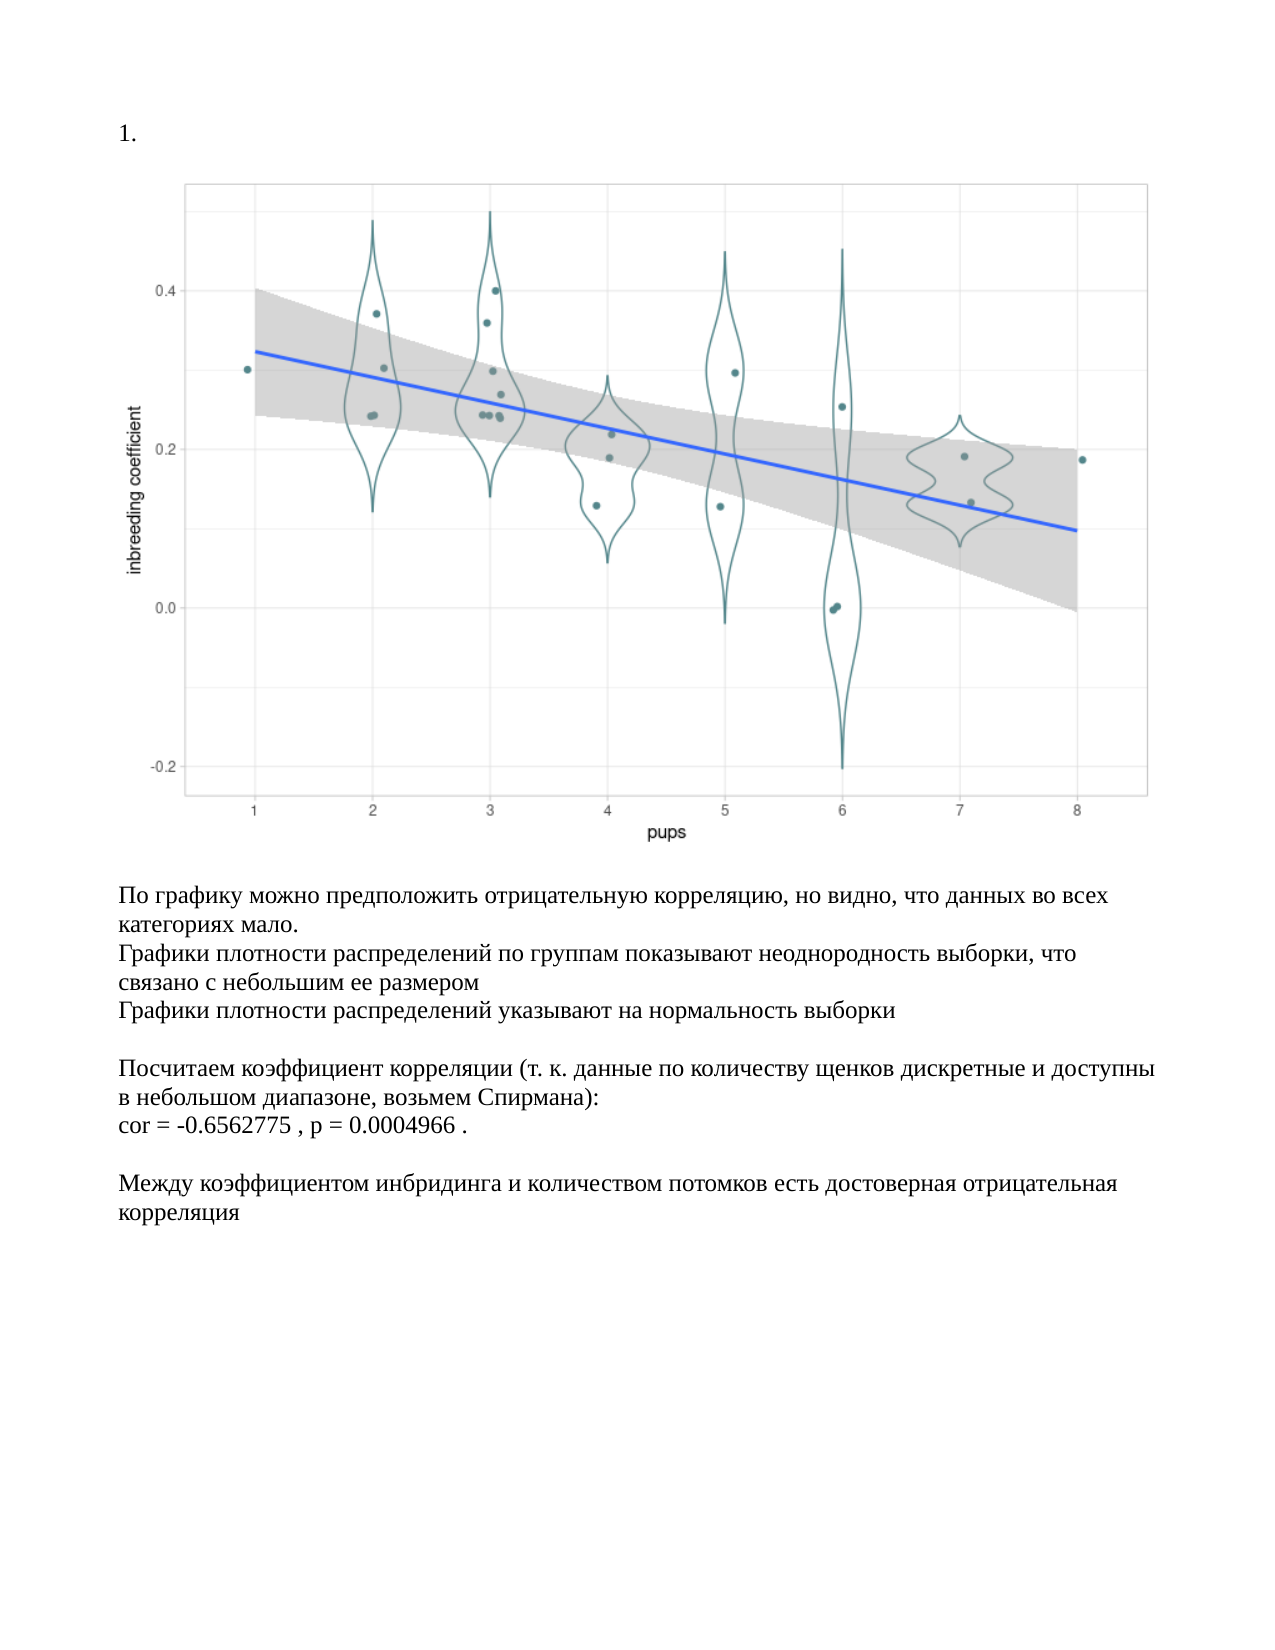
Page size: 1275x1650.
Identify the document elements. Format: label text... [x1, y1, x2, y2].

text Графики плотности распределений указывают на нормальность выборки [118, 996, 1157, 1024]
text cor = -0.6562775 , p = 0.0004966 . [118, 1111, 1157, 1139]
text По графику можно предположить отрицательную корреляцию, но видно, что данных во всех категориях мало. [118, 881, 1157, 938]
text Посчитаем коэффициент корреляции (т. к. данные по количеству щенков дискретные и доступны в небольшом диапазоне, возьмем Спирмана): [118, 1053, 1157, 1111]
text Графики плотности распределений по группам показывают неоднородность выборки, что связано с небольшим ее размером [118, 938, 1157, 996]
picture [118, 175, 1157, 852]
text Между коэффициентом инбридинга и количеством потомков есть достоверная отрицательная корреляция [118, 1168, 1157, 1226]
text 1. [118, 118, 1157, 147]
